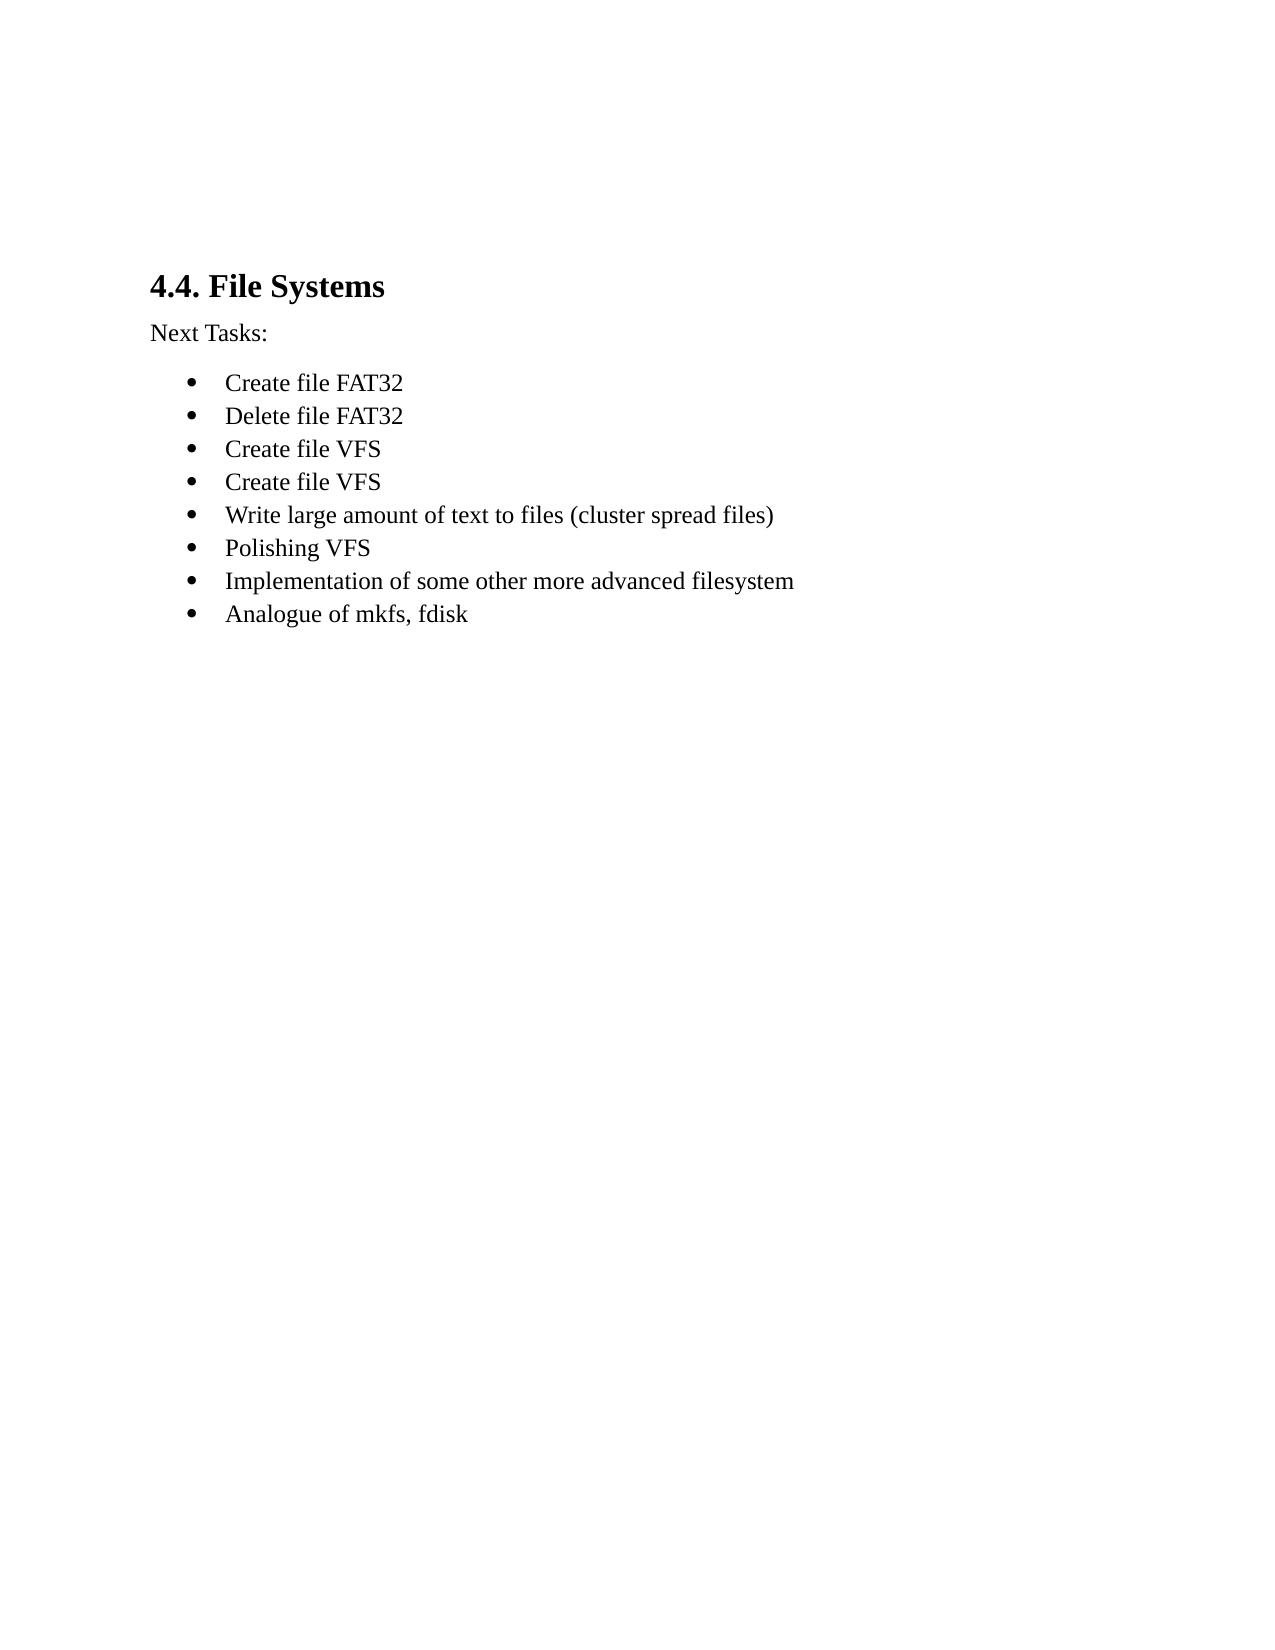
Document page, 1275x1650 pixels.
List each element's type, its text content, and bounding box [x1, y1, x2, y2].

subtitle 4.4. File Systems [150, 266, 1125, 304]
list Delete file FAT32 [187, 401, 1125, 430]
list Analogue of mkfs, fdisk [187, 599, 1125, 628]
list Create file VFS [187, 467, 1125, 496]
list Create file FAT32 [187, 368, 1125, 397]
list Polishing VFS [187, 533, 1125, 562]
list Implementation of some other more advanced filesystem [187, 566, 1125, 595]
list Write large amount of text to files (cluster spread files) [187, 500, 1125, 529]
text Next Tasks: [150, 318, 1125, 347]
list Create file VFS [187, 434, 1125, 463]
